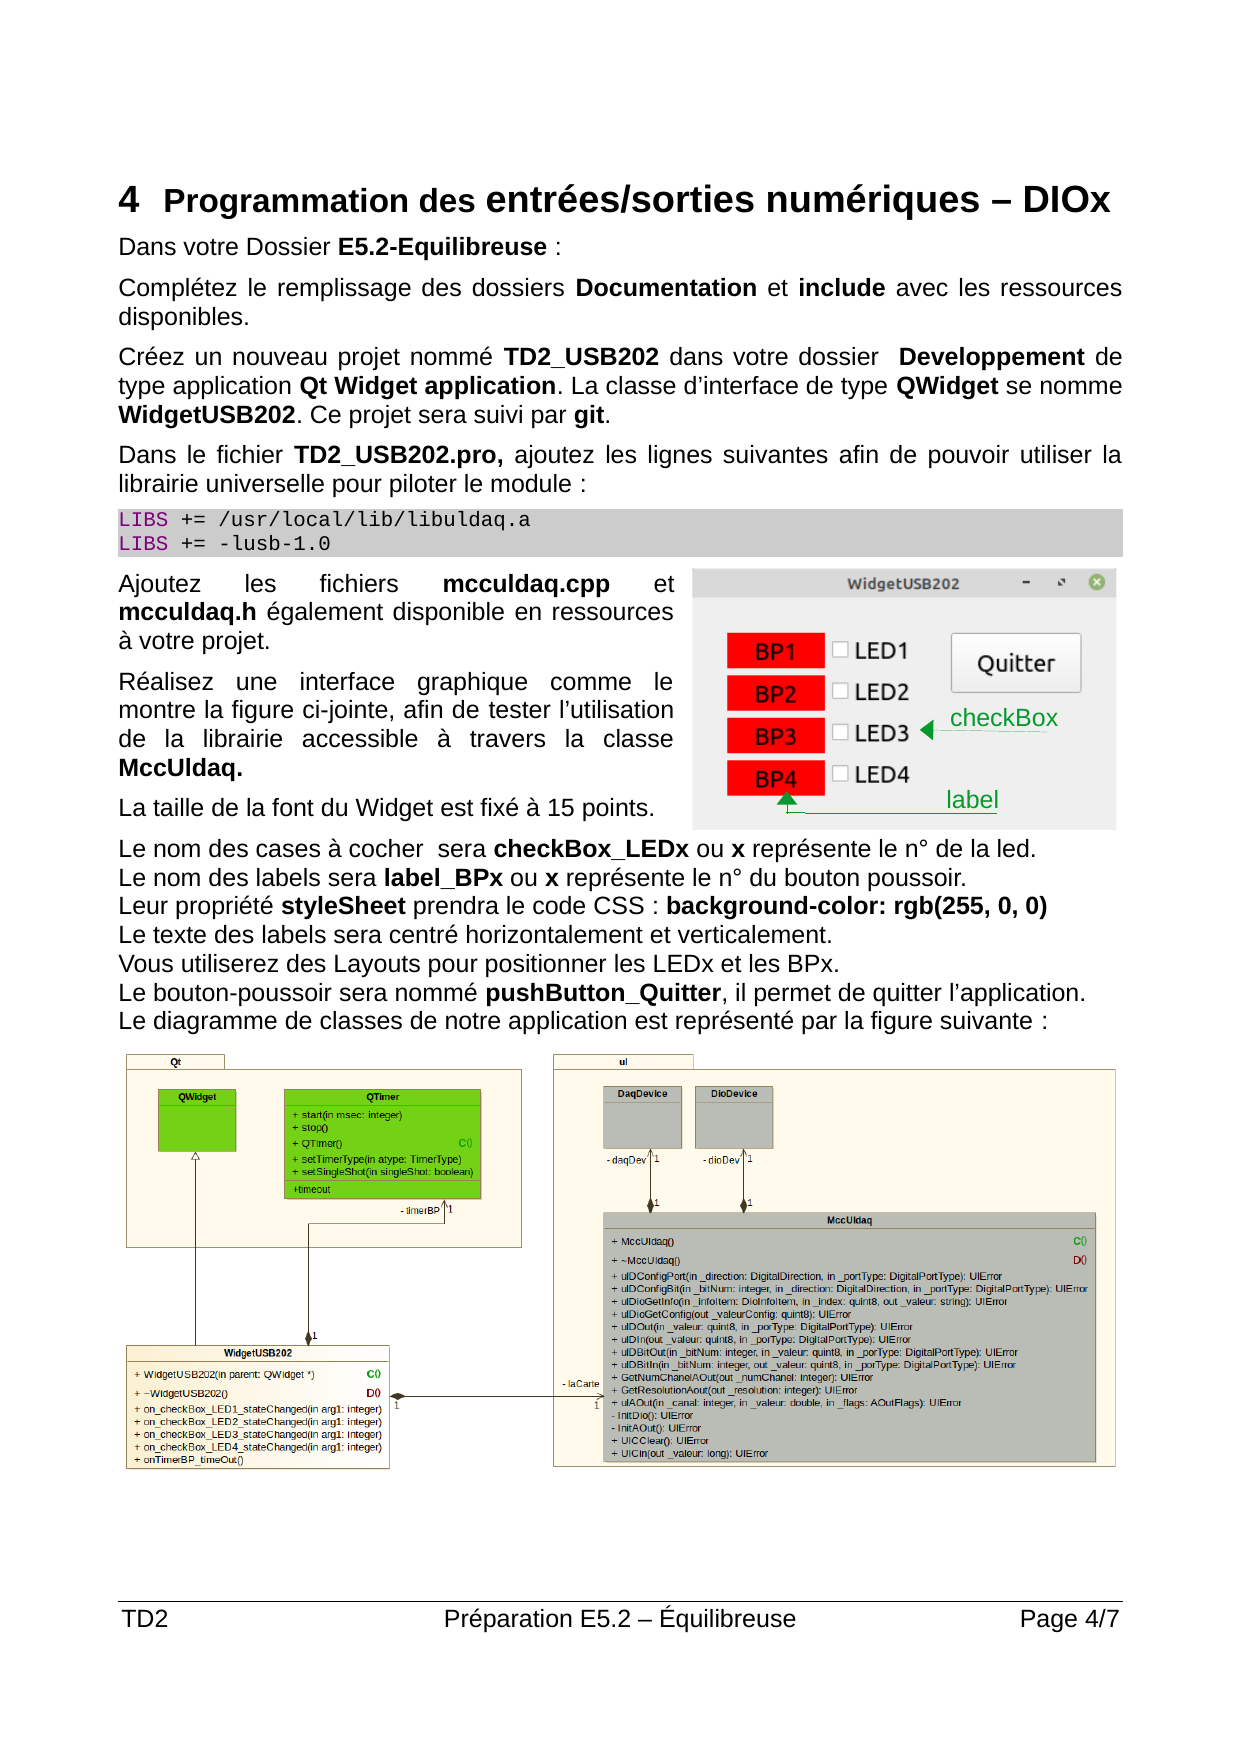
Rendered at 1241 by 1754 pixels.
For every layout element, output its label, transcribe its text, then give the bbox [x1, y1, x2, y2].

text Le diagramme de classes de notre application est représenté par la figure suivante : [118, 1006, 1123, 1035]
text LIBS += -lusb-1.0 [118, 533, 1123, 557]
text Le nom des labels sera label_BPx ou x représente le n° du bouton poussoir. [118, 863, 1123, 891]
text La taille de la font du Widget est fixé à 15 points. [118, 793, 692, 822]
text Créez un nouveau projet nommé TD2_USB202 dans votre dossier Developpement de type application Qt Widget application. La classe d’interface de type QWidget se nomme WidgetUSB202. Ce projet sera suivi par git. [118, 342, 1123, 428]
text Dans votre Dossier E5.2-Equilibreuse : [118, 232, 1123, 261]
text Le bouton-poussoir sera nommé pushButton_Quitter, il permet de quitter l’application. [118, 978, 1123, 1006]
text Ajoutez les fichiers mcculdaq.cpp et mcculdaq.h également disponible en ressources à votre projet. [118, 568, 692, 655]
subtitle Programmation des entrées/sorties numériques – DIOx [118, 176, 1123, 220]
text Le texte des labels sera centré horizontalement et verticalement. [118, 920, 1123, 949]
text Réalisez une interface graphique comme le montre la figure ci-jointe, afin de tester l’utilisation de la librairie accessible à travers la classe MccUldaq. [118, 667, 692, 782]
text Le nom des cases à cocher sera checkBox_LEDx ou x représente le n° de la led. [118, 834, 1123, 863]
text Complétez le remplissage des dossiers Documentation et include avec les ressources disponibles. [118, 273, 1123, 330]
picture [692, 568, 1117, 830]
text LIBS += /usr/local/lib/libuldaq.a [118, 509, 1123, 533]
text Vous utiliserez des Layouts pour positionner les LEDx et les BPx. [118, 949, 1123, 978]
text Leur propriété styleSheet prendra le code CSS : background-color: rgb(255, 0, 0) [118, 891, 1123, 920]
picture [118, 1046, 1123, 1477]
text Dans le fichier TD2_USB202.pro, ajoutez les lignes suivantes afin de pouvoir utiliser la librairie universelle pour piloter le module : [118, 440, 1123, 498]
